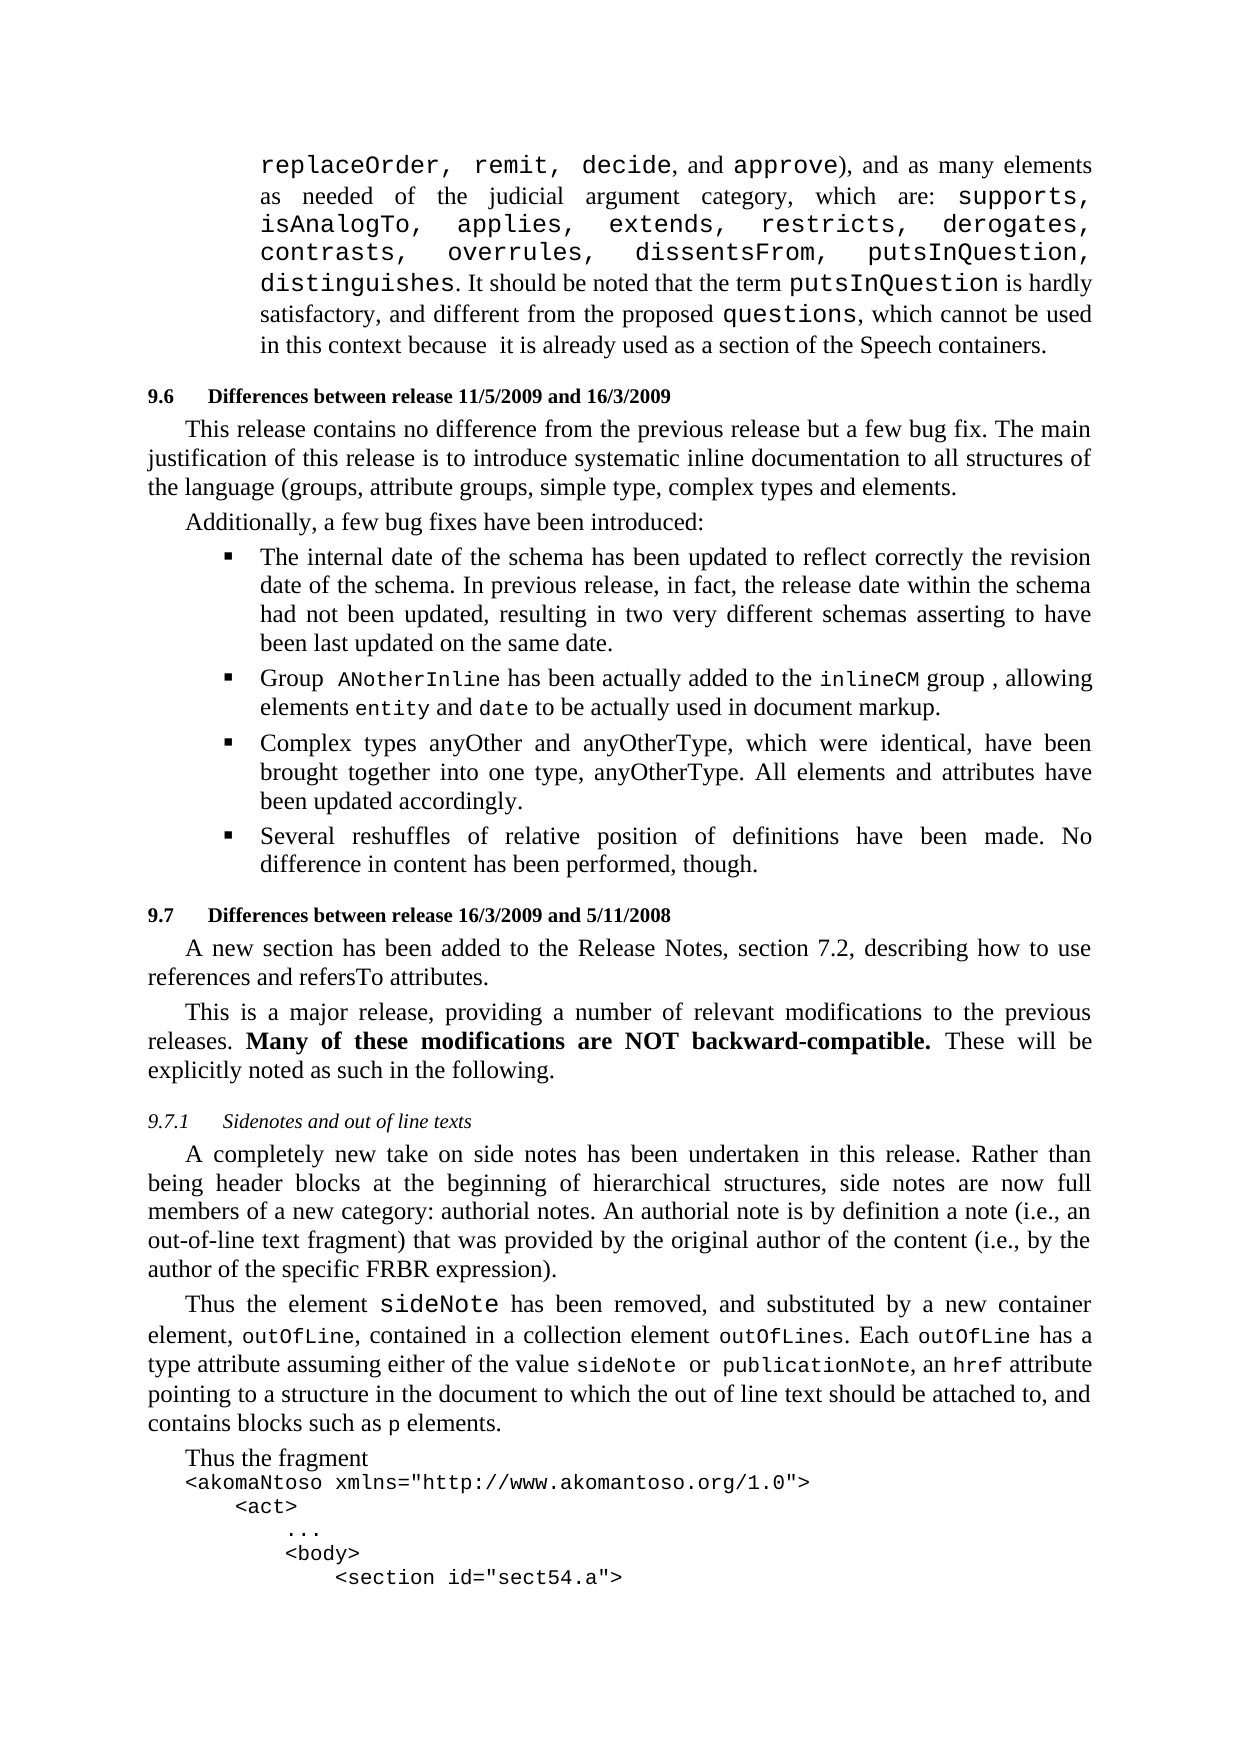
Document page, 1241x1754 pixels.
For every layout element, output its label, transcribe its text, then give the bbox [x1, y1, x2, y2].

text Thus the element sideNote has been removed, and substituted by a new container element, outOfLine, contained in a collection element outOfLines. Each outOfLine has a type attribute assuming either of the value sideNote or publicationNote, an href attribute pointing to a structure in the document to which the out of line text should be attached to, and contains blocks such as p elements. [148, 1289, 1092, 1437]
list Complex types anyOther and anyOtherType, which were identical, have been brought together into one type, anyOtherType. All elements and attributes have been updated accordingly. [222, 728, 1092, 814]
text <act> [148, 1496, 1092, 1519]
text <body> [148, 1543, 1092, 1567]
text A completely new take on side notes has been undertaken in this release. Rather than being header blocks at the beginning of hierarchical structures, side notes are now full members of a new category: authorial notes. An authorial note is by definition a note (i.e., an out-of-line text fragment) that was provided by the original author of the content (i.e., by the author of the specific FRBR expression). [148, 1139, 1092, 1283]
text Thus the fragment [148, 1443, 1092, 1472]
subtitle Differences between release 11/5/2009 and 16/3/2009 [148, 384, 1092, 408]
list replaceOrder, remit, decide, and approve), and as many elements as needed of the judicial argument category, which are: supports, isAnalogTo, applies, extends, restricts, derogates, contrasts, overrules, dissentsFrom, putsInQuestion, distinguishes. It should be noted that the term putsInQuestion is hardly satisfactory, and different from the proposed questions, which cannot be used in this context because it is already used as a section of the Speech containers. [222, 150, 1092, 359]
subtitle Differences between release 16/3/2009 and 5/11/2008 [148, 903, 1092, 927]
text ... [148, 1519, 1092, 1543]
text This is a major release, providing a number of relevant modifications to the previous releases. Many of these modifications are NOT backward-compatible. These will be explicitly noted as such in the following. [148, 997, 1092, 1083]
text A new section has been added to the Release Notes, section 7.2, describing how to use references and refersTo attributes. [148, 933, 1092, 991]
text <akomaNtoso xmlns="http://www.akomantoso.org/1.0"> [148, 1472, 1092, 1496]
list Several reshuffles of relative position of definitions have been made. No difference in content has been performed, though. [222, 821, 1092, 878]
list Group ANotherInline has been actually added to the inlineCM group , allowing elements entity and date to be actually used in document markup. [222, 663, 1092, 722]
text <section id="sect54.a"> [148, 1567, 1092, 1590]
text Additionally, a few bug fixes have been introduced: [148, 507, 1092, 535]
text This release contains no difference from the previous release but a few bug fix. The main justification of this release is to introduce systematic inline documentation to all structures of the language (groups, attribute groups, simple type, complex types and elements. [148, 414, 1092, 500]
list The internal date of the schema has been updated to reflect correctly the revision date of the schema. In previous release, in fact, the release date within the schema had not been updated, resulting in two very different schemas asserting to have been last updated on the same date. [222, 542, 1092, 657]
subtitle Sidenotes and out of line texts [148, 1108, 1092, 1133]
